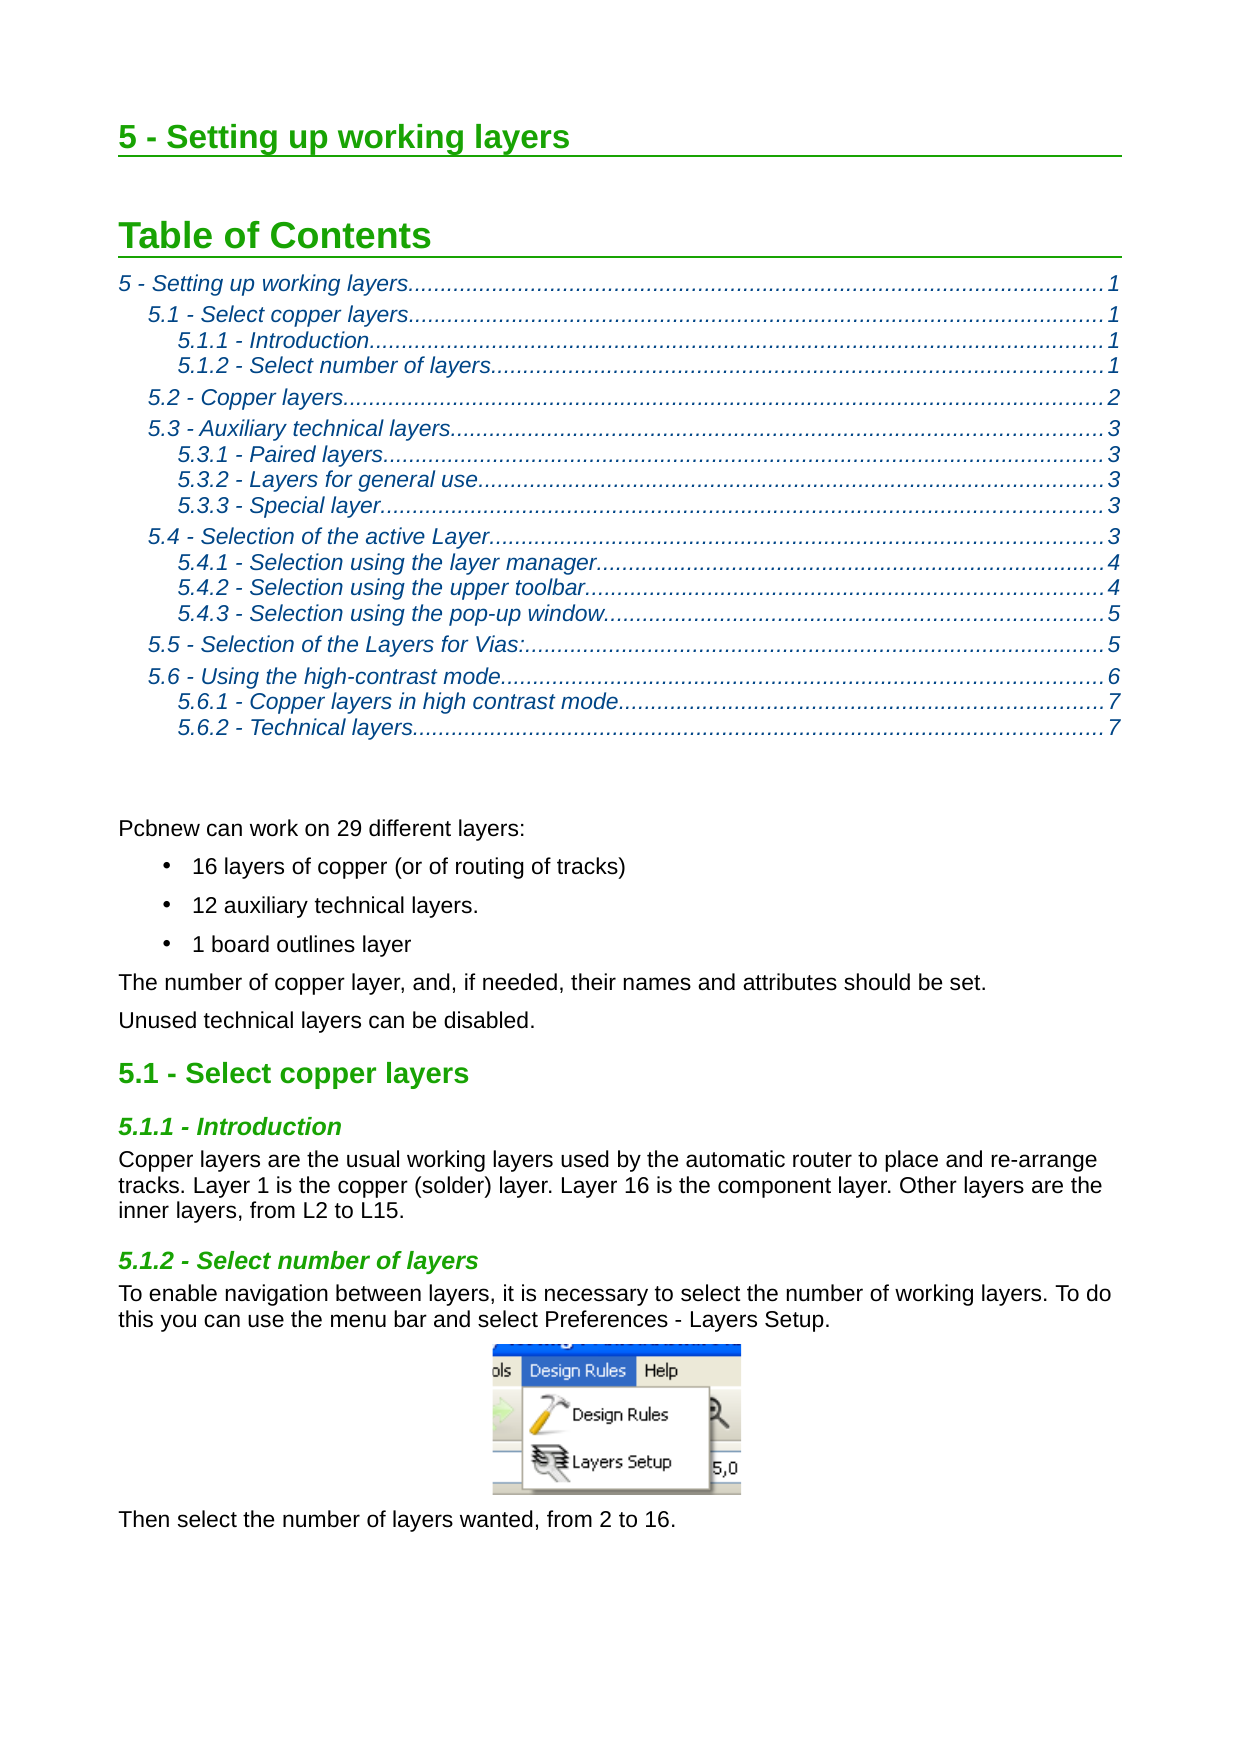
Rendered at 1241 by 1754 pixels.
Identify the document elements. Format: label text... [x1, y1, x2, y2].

text 5.2 - Copper layers 2 [148, 384, 1122, 410]
text 5.3 - Auxiliary technical layers 3 [148, 416, 1122, 441]
text 5.3.3 - Special layer 3 [177, 492, 1122, 518]
text Table of Contents [118, 214, 1122, 256]
text The number of copper layer, and, if needed, their names and attributes should be set. [118, 970, 1122, 996]
text 5.1 - Select copper layers 1 [148, 302, 1122, 327]
text 5.3.2 - Layers for general use 3 [177, 467, 1122, 492]
list 12 auxiliary technical layers. [162, 893, 1122, 919]
text 5.4.1 - Selection using the layer manager 4 [177, 549, 1122, 575]
text 5.4.3 - Selection using the pop-up window 5 [177, 601, 1122, 626]
text 5.6.1 - Copper layers in high contrast mode 7 [177, 689, 1122, 714]
text 5.4.2 - Selection using the upper toolbar 4 [177, 575, 1122, 601]
text Copper layers are the usual working layers used by the automatic router to place and re-arrange tracks. Layer 1 is the copper (solder) layer. Layer 16 is the component layer. Other layers are the inner layers, from L2 to L15. [118, 1147, 1122, 1223]
text 5 - Setting up working layers 1 [118, 271, 1122, 296]
picture [492, 1344, 742, 1495]
subtitle Setting up working layers [118, 118, 1122, 155]
text 5.4 - Selection of the active Layer 3 [148, 524, 1122, 549]
text 5.1.1 - Introduction 1 [177, 327, 1122, 353]
list 16 layers of copper (or of routing of tracks) [162, 854, 1122, 880]
text To enable navigation between layers, it is necessary to select the number of working layers. To do this you can use the menu bar and select Preferences - Layers Setup. [118, 1281, 1122, 1332]
text Unused technical layers can be disabled. [118, 1008, 1122, 1033]
text 5.6.2 - Technical layers 7 [177, 714, 1122, 740]
text 5.3.1 - Paired layers 3 [177, 441, 1122, 467]
subtitle Introduction [118, 1112, 1122, 1140]
subtitle Select copper layers [118, 1057, 1122, 1089]
text 5.6 - Using the high-contrast mode 6 [148, 663, 1122, 689]
text 5.1.2 - Select number of layers 1 [177, 353, 1122, 378]
list 1 board outlines layer [162, 931, 1122, 957]
text 5.5 - Selection of the Layers for Vias: 5 [148, 632, 1122, 657]
subtitle Select number of layers [118, 1246, 1122, 1274]
text Then select the number of layers wanted, from 2 to 16. [118, 1507, 1122, 1532]
text Pcbnew can work on 29 different layers: [118, 816, 1122, 842]
